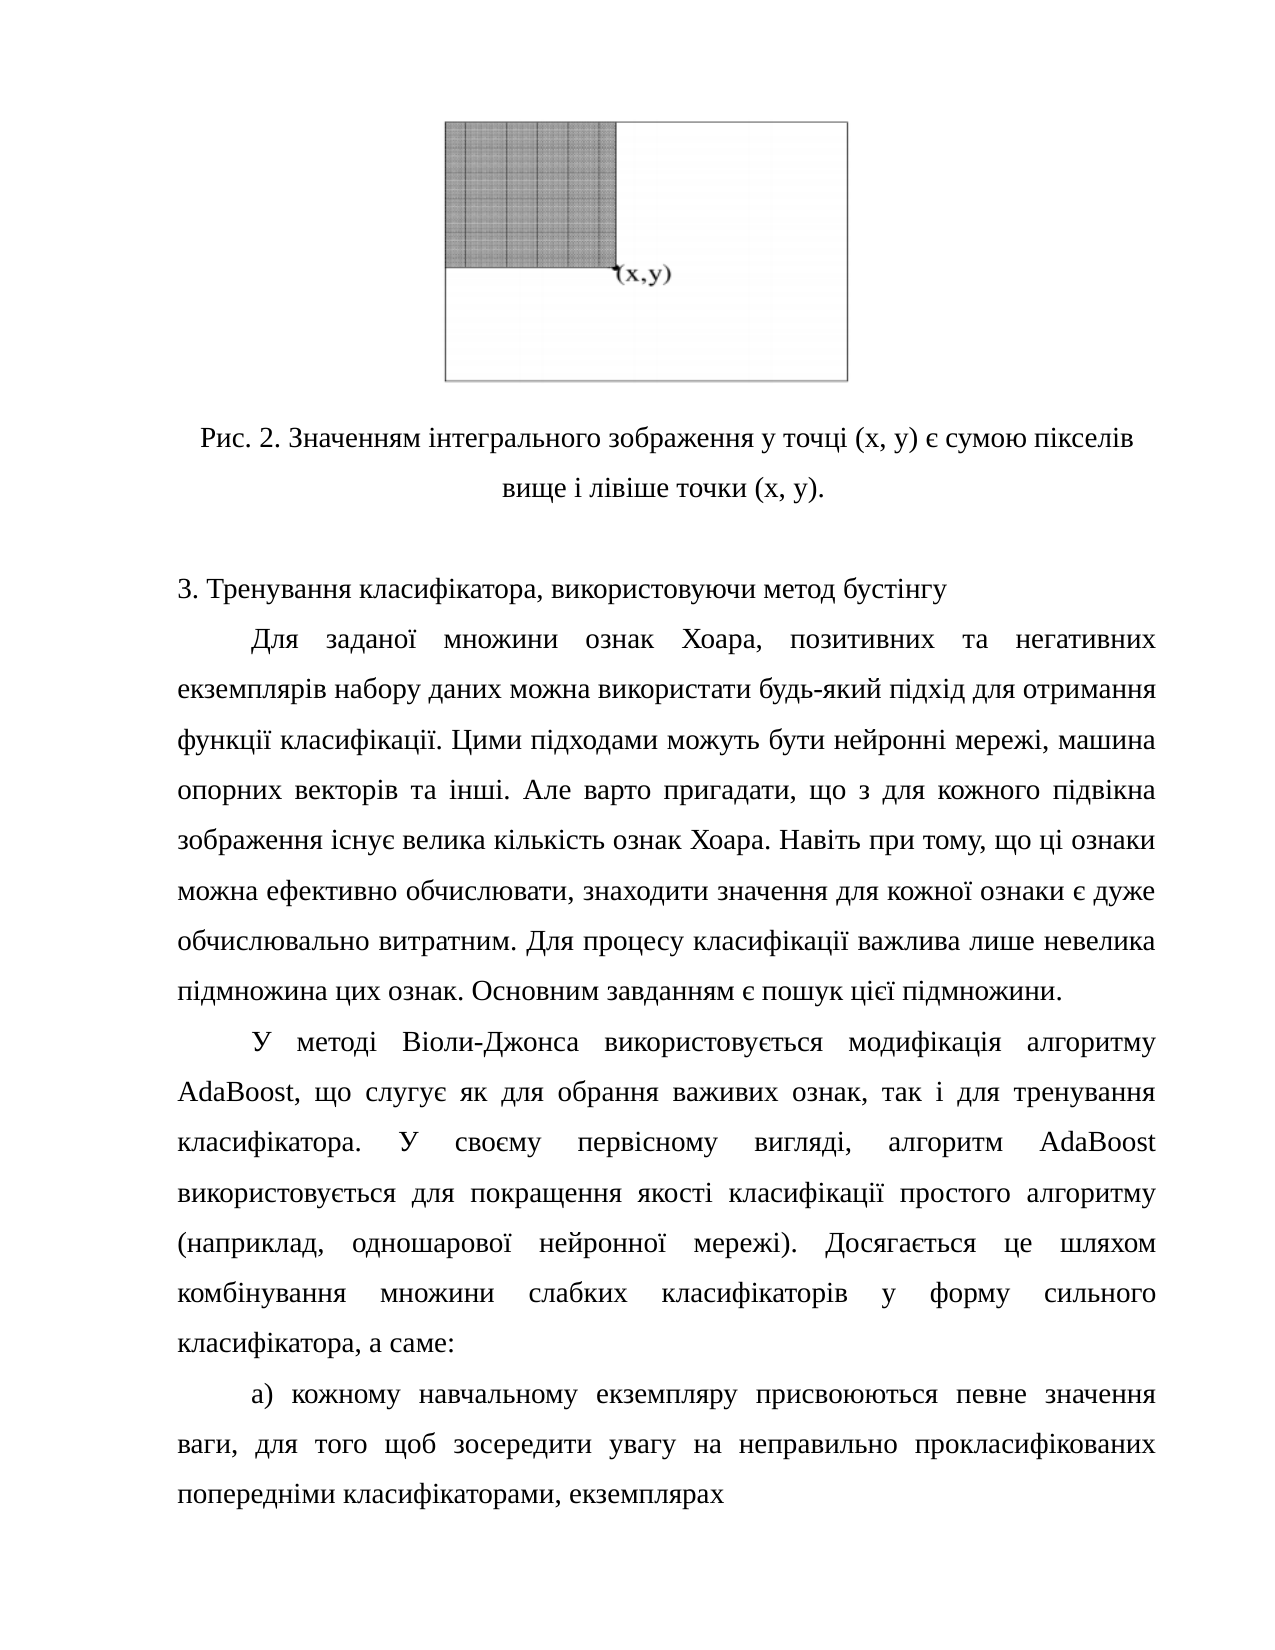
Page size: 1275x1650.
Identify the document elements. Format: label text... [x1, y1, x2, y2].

text У методі Віоли-Джонса використовується модифікація алгоритму AdaBoost, що слугує як для обрання важивих ознак, так і для тренування класифікатора. У своєму первісному вигляді, алгоритм AdaBoost використовується для покращення якості класифікації простого алгоритму (наприклад, одношарової нейронної мережі). Досягається це шляхом комбінування множини слабких класифікаторів у форму сильного класифікатора, а саме: [177, 1024, 1157, 1359]
text 3. Тренування класифікатора, використовуючи метод бустінгу [177, 571, 1157, 604]
text Для заданої множини ознак Хоара, позитивних та негативних екземплярів набору даних можна використати будь-який підхід для отримання функції класифікації. Цими підходами можуть бути нейронні мережі, машина опорних векторів та інші. Але варто пригадати, що з для кожного підвікна зображення існує велика кількість ознак Хоара. Навіть при тому, що ці ознаки можна ефективно обчислювати, знаходити значення для кожної ознаки є дуже обчислювально витратним. Для процесу класифікації важлива лише невелика підмножина цих ознак. Основним завданням є пошук цієї підмножини. [177, 621, 1157, 1007]
picture [441, 119, 851, 384]
text а) кожному навчальному екземпляру присвоюються певне значення ваги, для того щоб зосередити увагу на неправильно прокласифікованих попередніми класифікаторами, екземплярах [177, 1376, 1157, 1510]
text Рис. 2. Значенням інтегрального зображення у точці (х, у) є сумою пікселів вище і лівіше точки (х, у). [177, 420, 1157, 504]
